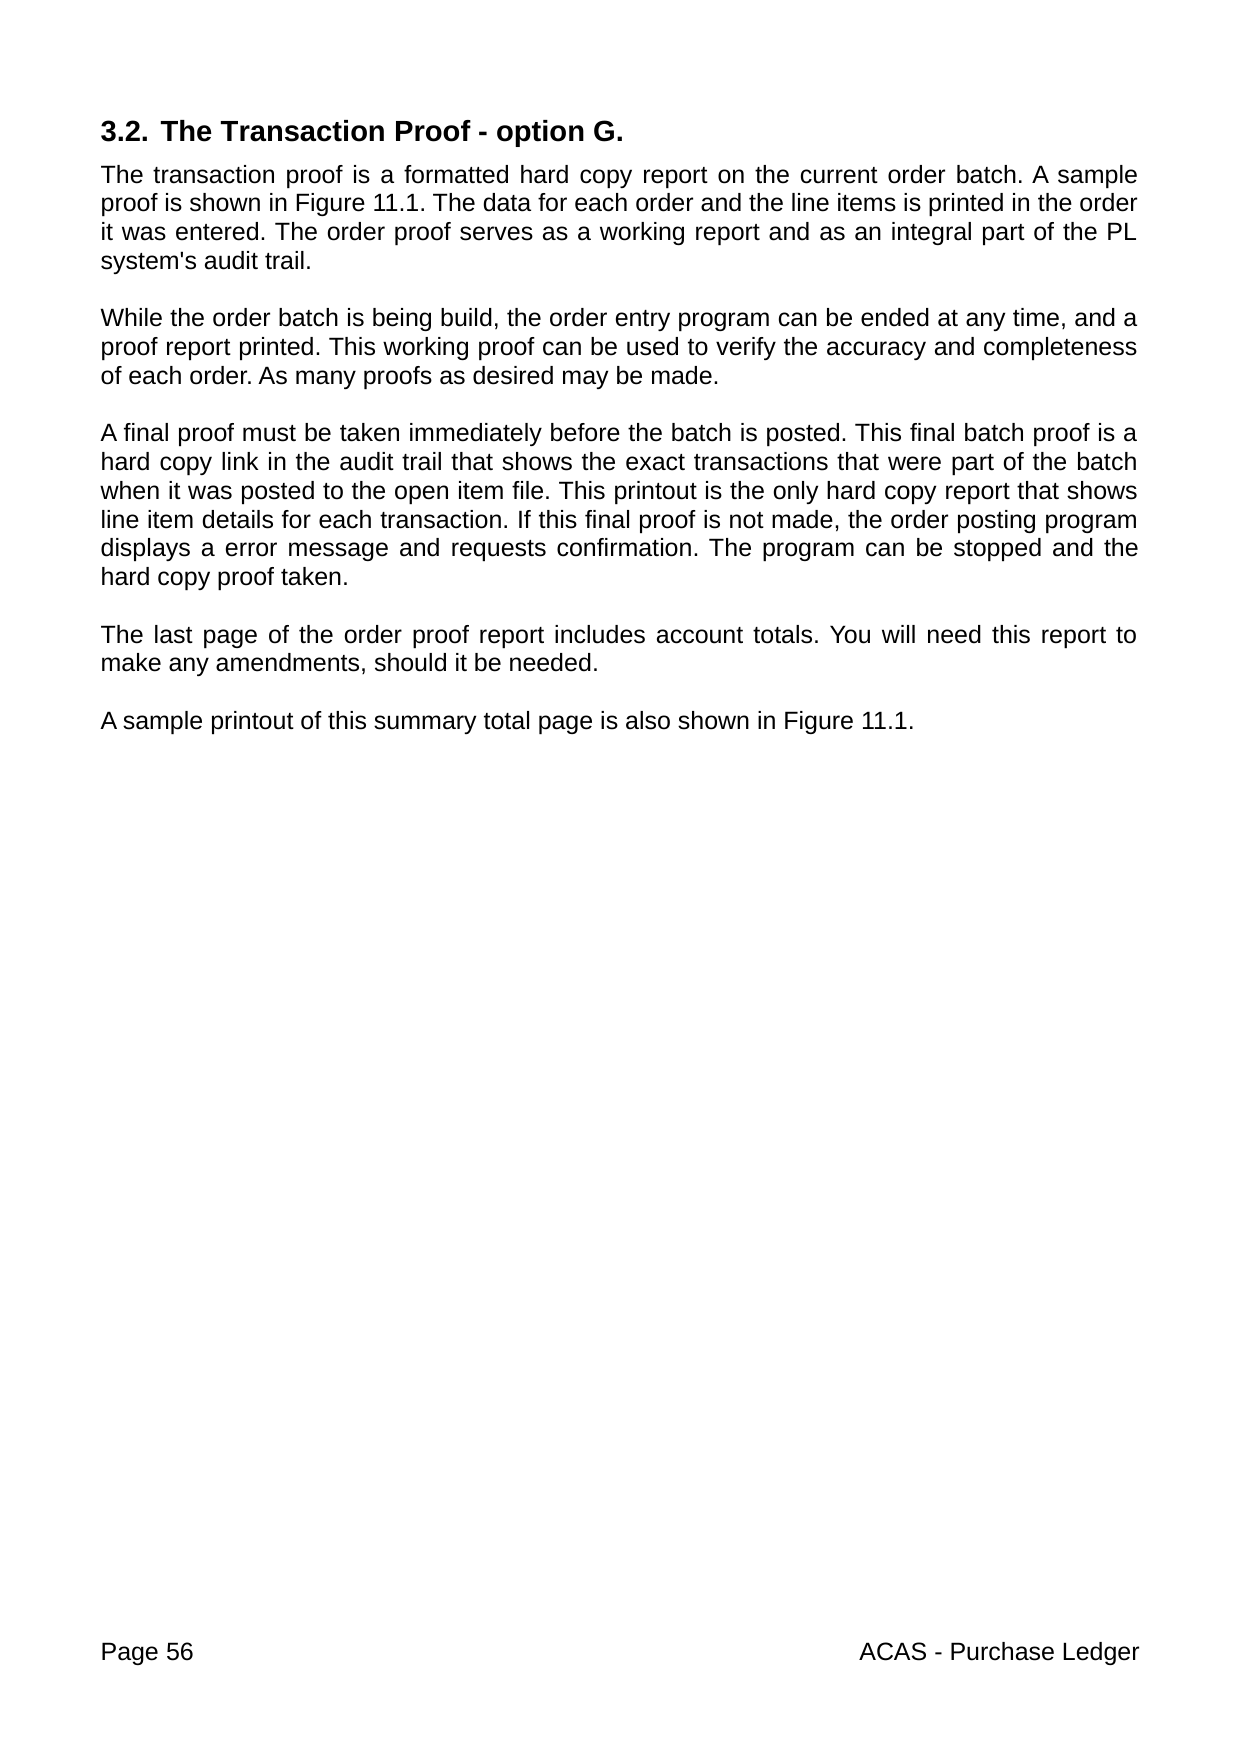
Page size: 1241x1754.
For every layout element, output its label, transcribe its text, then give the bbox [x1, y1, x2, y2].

text While the order batch is being build, the order entry program can be ended at any time, and a proof report printed. This working proof can be used to verify the accuracy and completeness of each order. As many proofs as desired may be made. [100, 303, 1140, 389]
text The transaction proof is a formatted hard copy report on the current order batch. A sample proof is shown in Figure 11.1. The data for each order and the line items is printed in the order it was entered. The order proof serves as a working report and as an integral part of the PL system's audit trail. [100, 159, 1140, 274]
text A sample printout of this summary total page is also shown in Figure 11.1. [100, 706, 1140, 734]
subtitle The Transaction Proof - option G. [100, 113, 1140, 147]
text The last page of the order proof report includes account totals. You will need this report to make any amendments, should it be needed. [100, 619, 1140, 677]
text A final proof must be taken immediately before the batch is posted. This final batch proof is a hard copy link in the audit trail that shows the exact transactions that were part of the batch when it was posted to the open item file. This printout is the only hard copy report that shows line item details for each transaction. If this final proof is not made, the order posting program displays a error message and requests confirmation. The program can be stopped and the hard copy proof taken. [100, 418, 1140, 591]
